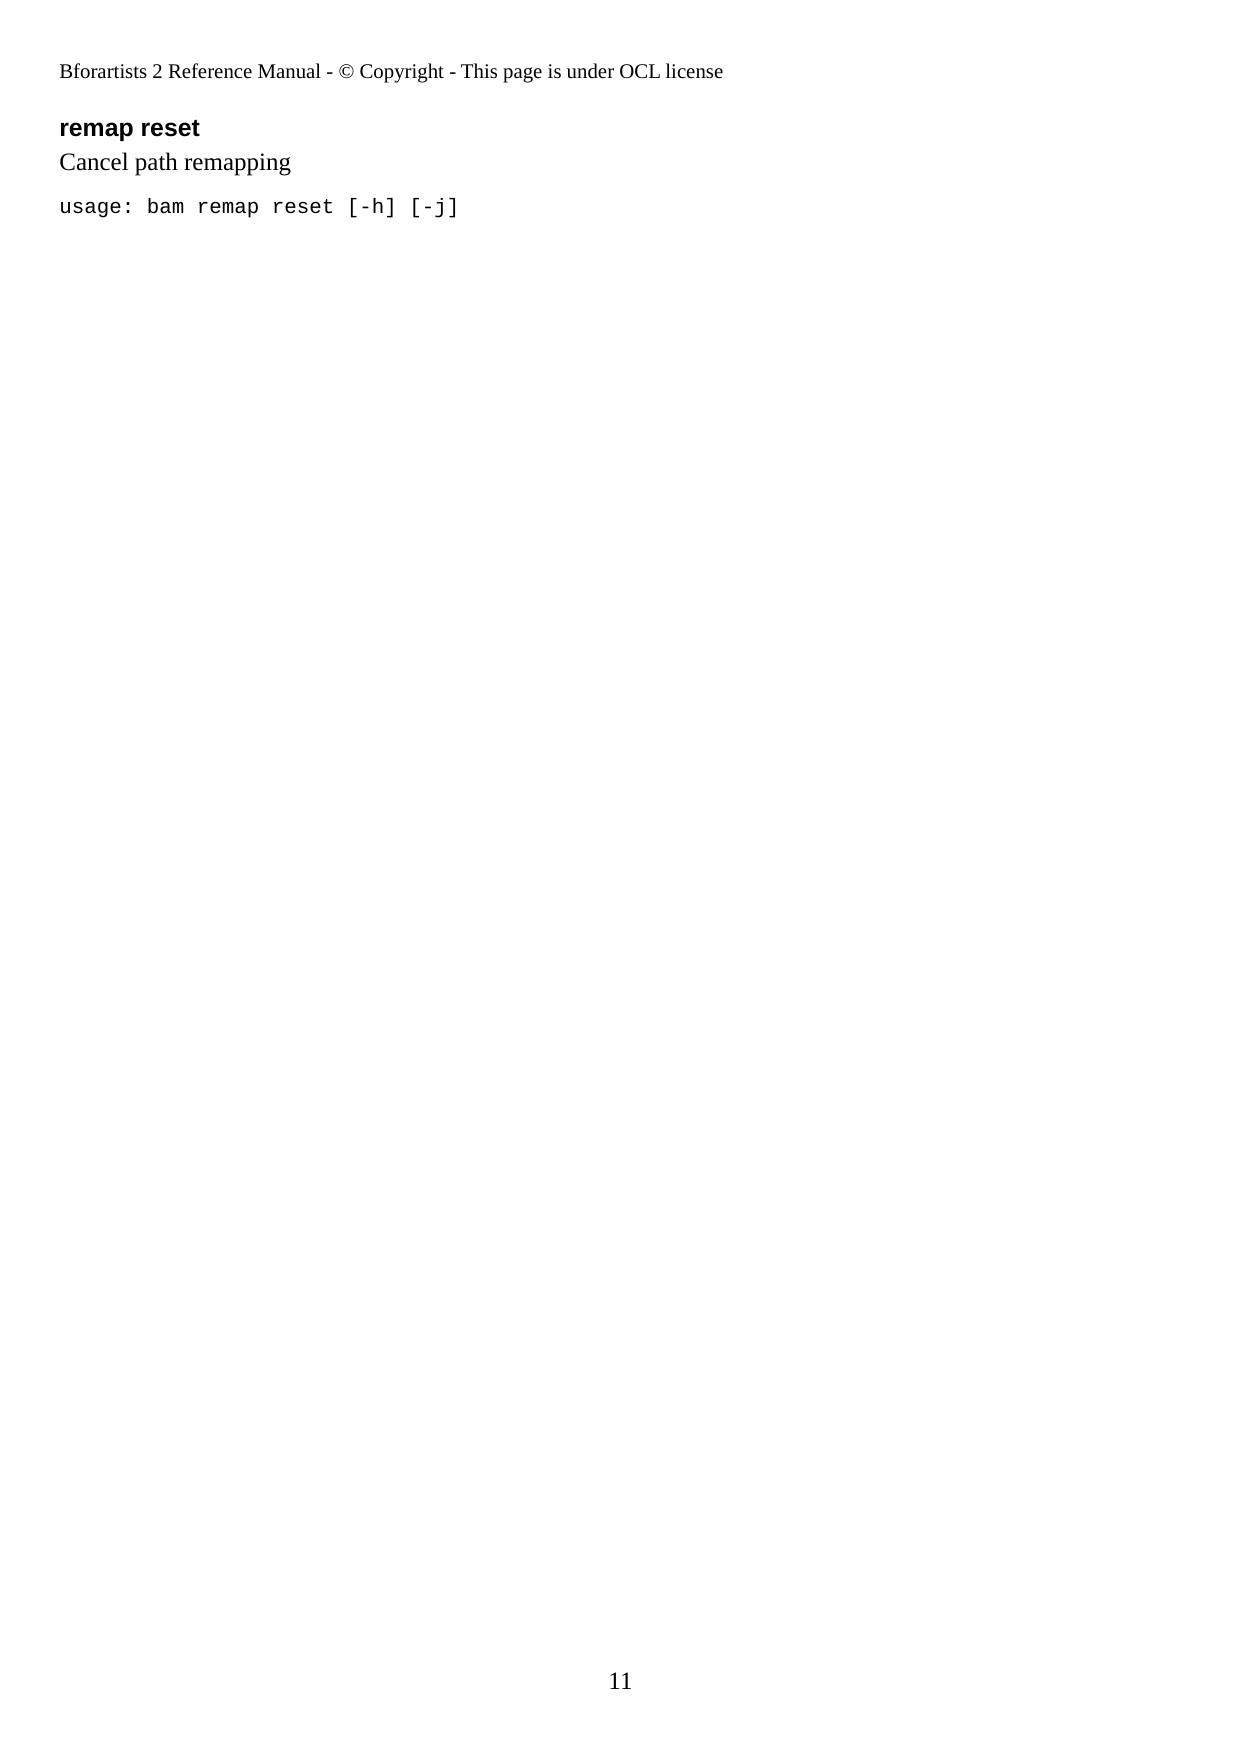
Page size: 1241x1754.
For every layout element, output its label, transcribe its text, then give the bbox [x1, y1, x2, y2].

text usage: bam remap reset [-h] [-j] [59, 196, 1181, 220]
text Cancel path remapping [59, 147, 1181, 176]
subtitle remap reset [59, 113, 1181, 141]
